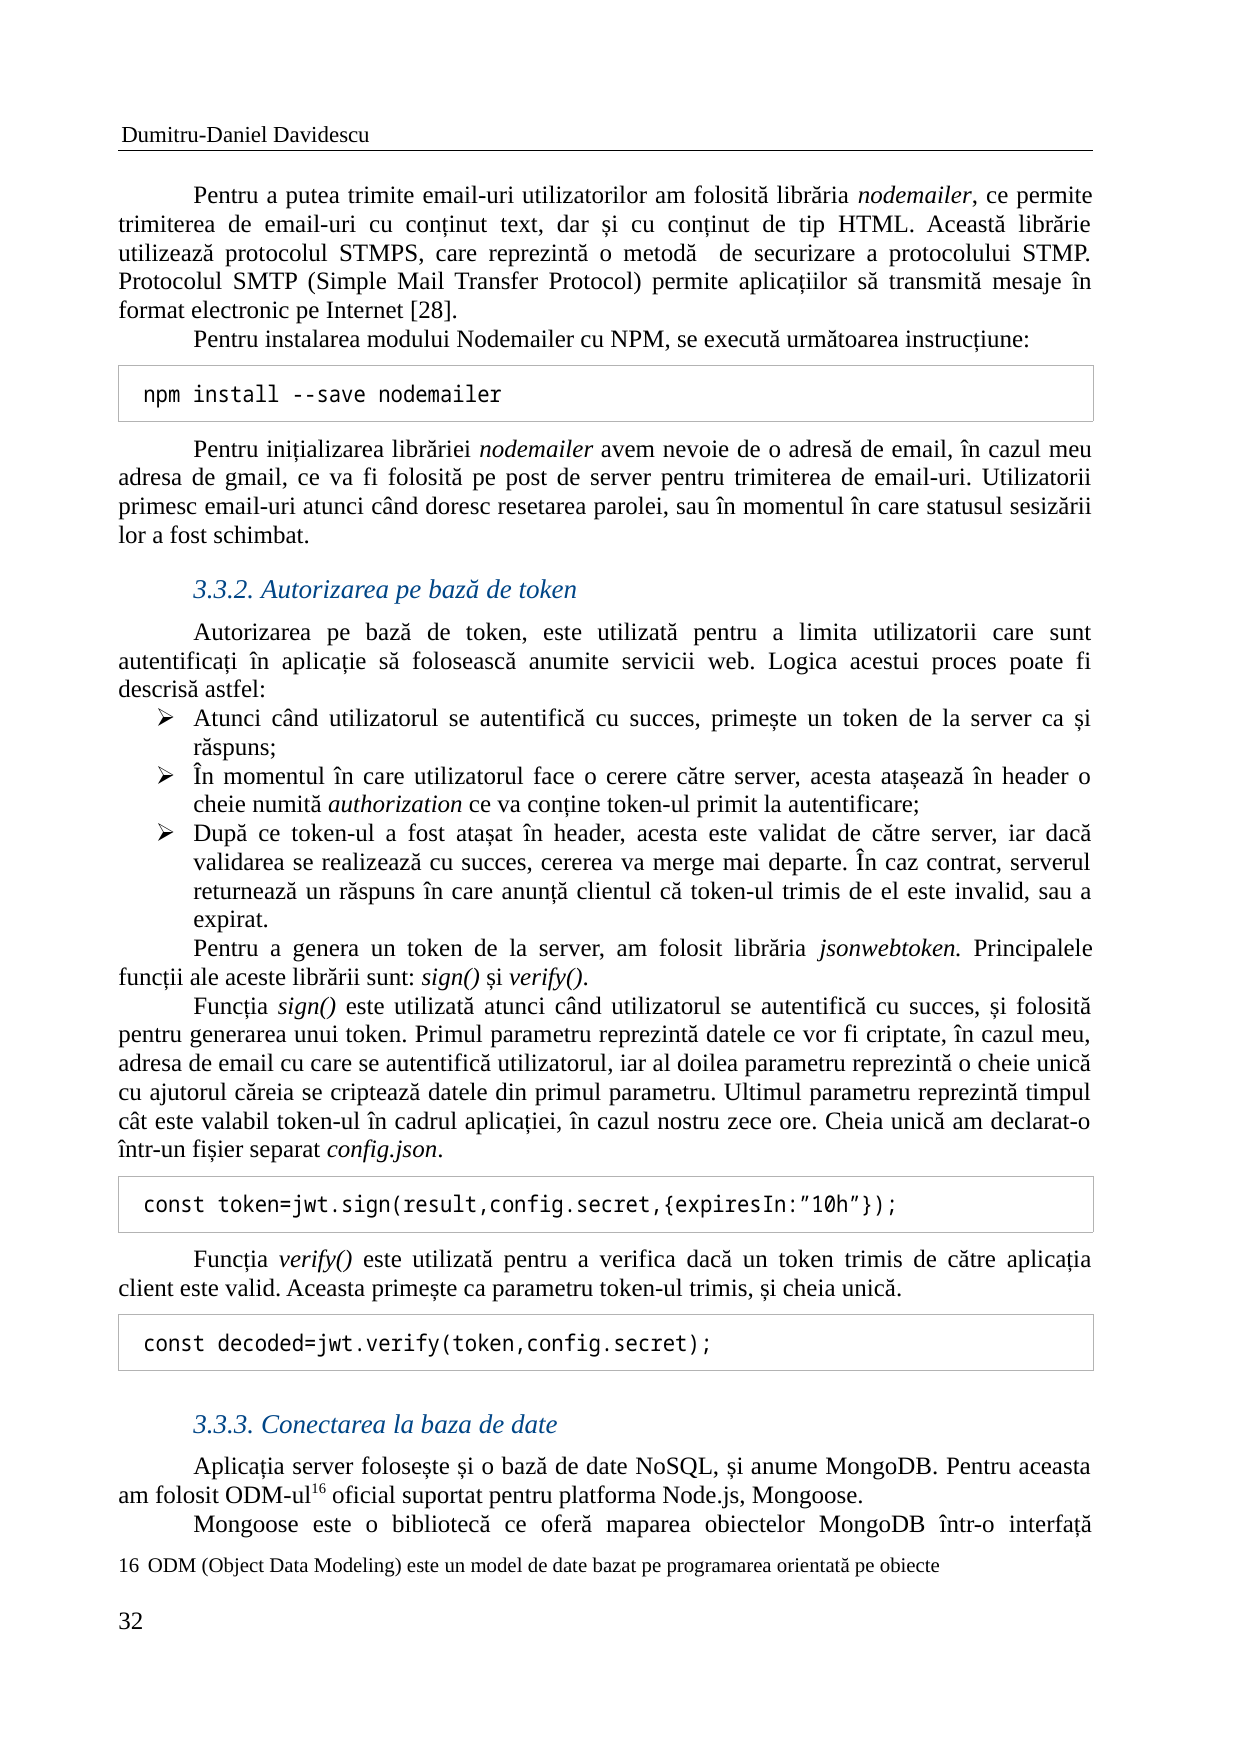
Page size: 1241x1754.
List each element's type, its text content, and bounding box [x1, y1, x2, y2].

subtitle Autorizarea pe bază de token [193, 573, 1093, 605]
text Pentru instalarea modului Nodemailer cu NPM, se execută următoarea instrucțiune: [118, 324, 1093, 353]
text npm install --save nodemailer [119, 366, 1093, 421]
text Pentru inițializarea librăriei nodemailer avem nevoie de o adresă de email, în cazul meu adresa de gmail, ce va fi folosită pe post de server pentru trimiterea de email-uri. Utilizatorii primesc email-uri atunci când doresc resetarea parolei, sau în momentul în care statusul sesizării lor a fost schimbat. [118, 434, 1093, 549]
text Pentru a putea trimite email-uri utilizatorilor am folosită librăria nodemailer, ce permite trimiterea de email-uri cu conținut text, dar și cu conținut de tip HTML. Această librărie utilizează protocolul STMPS, care reprezintă o metodă de securizare a protocolului STMP. Protocolul SMTP (Simple Mail Transfer Protocol) permite aplicațiilor să transmită mesaje în format electronic pe Internet [28]. [118, 180, 1093, 324]
text Mongoose este o bibliotecă ce oferă maparea obiectelor MongoDB într-o interfață [118, 1509, 1093, 1537]
text Aplicația server folosește și o bază de date NoSQL, și anume MongoDB. Pentru aceasta am folosit ODM-ul oficial suportat pentru platforma Node.js, Mongoose. [118, 1451, 1093, 1509]
list Atunci când utilizatorul se autentifică cu succes, primește un token de la server ca și răspuns; [156, 703, 1093, 761]
list După ce token-ul a fost atașat în header, acesta este validat de către server, iar dacă validarea se realizează cu succes, cererea va merge mai departe. În caz contrat, serverul returnează un răspuns în care anunță clientul că token-ul trimis de el este invalid, sau a expirat. [156, 818, 1093, 933]
text const token=jwt.sign(result,config.secret,{expiresIn:”10h”}); [119, 1177, 1093, 1232]
text const decoded=jwt.verify(token,config.secret); [119, 1315, 1093, 1370]
text Funcția verify() este utilizată pentru a verifica dacă un token trimis de către aplicația client este valid. Aceasta primește ca parametru token-ul trimis, și cheia unică. [118, 1244, 1093, 1302]
text Funcția sign() este utilizată atunci când utilizatorul se autentifică cu succes, și folosită pentru generarea unui token. Primul parametru reprezintă datele ce vor fi criptate, în cazul meu, adresa de email cu care se autentifică utilizatorul, iar al doilea parametru reprezintă o cheie unică cu ajutorul căreia se criptează datele din primul parametru. Ultimul parametru reprezintă timpul cât este valabil token-ul în cadrul aplicației, în cazul nostru zece ore. Cheia unică am declarat-o într-un fișier separat config.json. [118, 991, 1093, 1163]
list În momentul în care utilizatorul face o cerere către server, acesta atașează în header o cheie numită authorization ce va conține token-ul primit la autentificare; [156, 761, 1093, 818]
text ODM (Object Data Modeling) este un model de date bazat pe programarea orientată pe obiecte [118, 1553, 1093, 1577]
text Pentru a genera un token de la server, am folosit librăria jsonwebtoken. Principalele funcții ale aceste librării sunt: sign() și verify(). [118, 933, 1093, 991]
subtitle Conectarea la baza de date [193, 1408, 1093, 1439]
text Autorizarea pe bază de token, este utilizată pentru a limita utilizatorii care sunt autentificați în aplicație să folosească anumite servicii web. Logica acestui proces poate fi descrisă astfel: [118, 617, 1093, 703]
